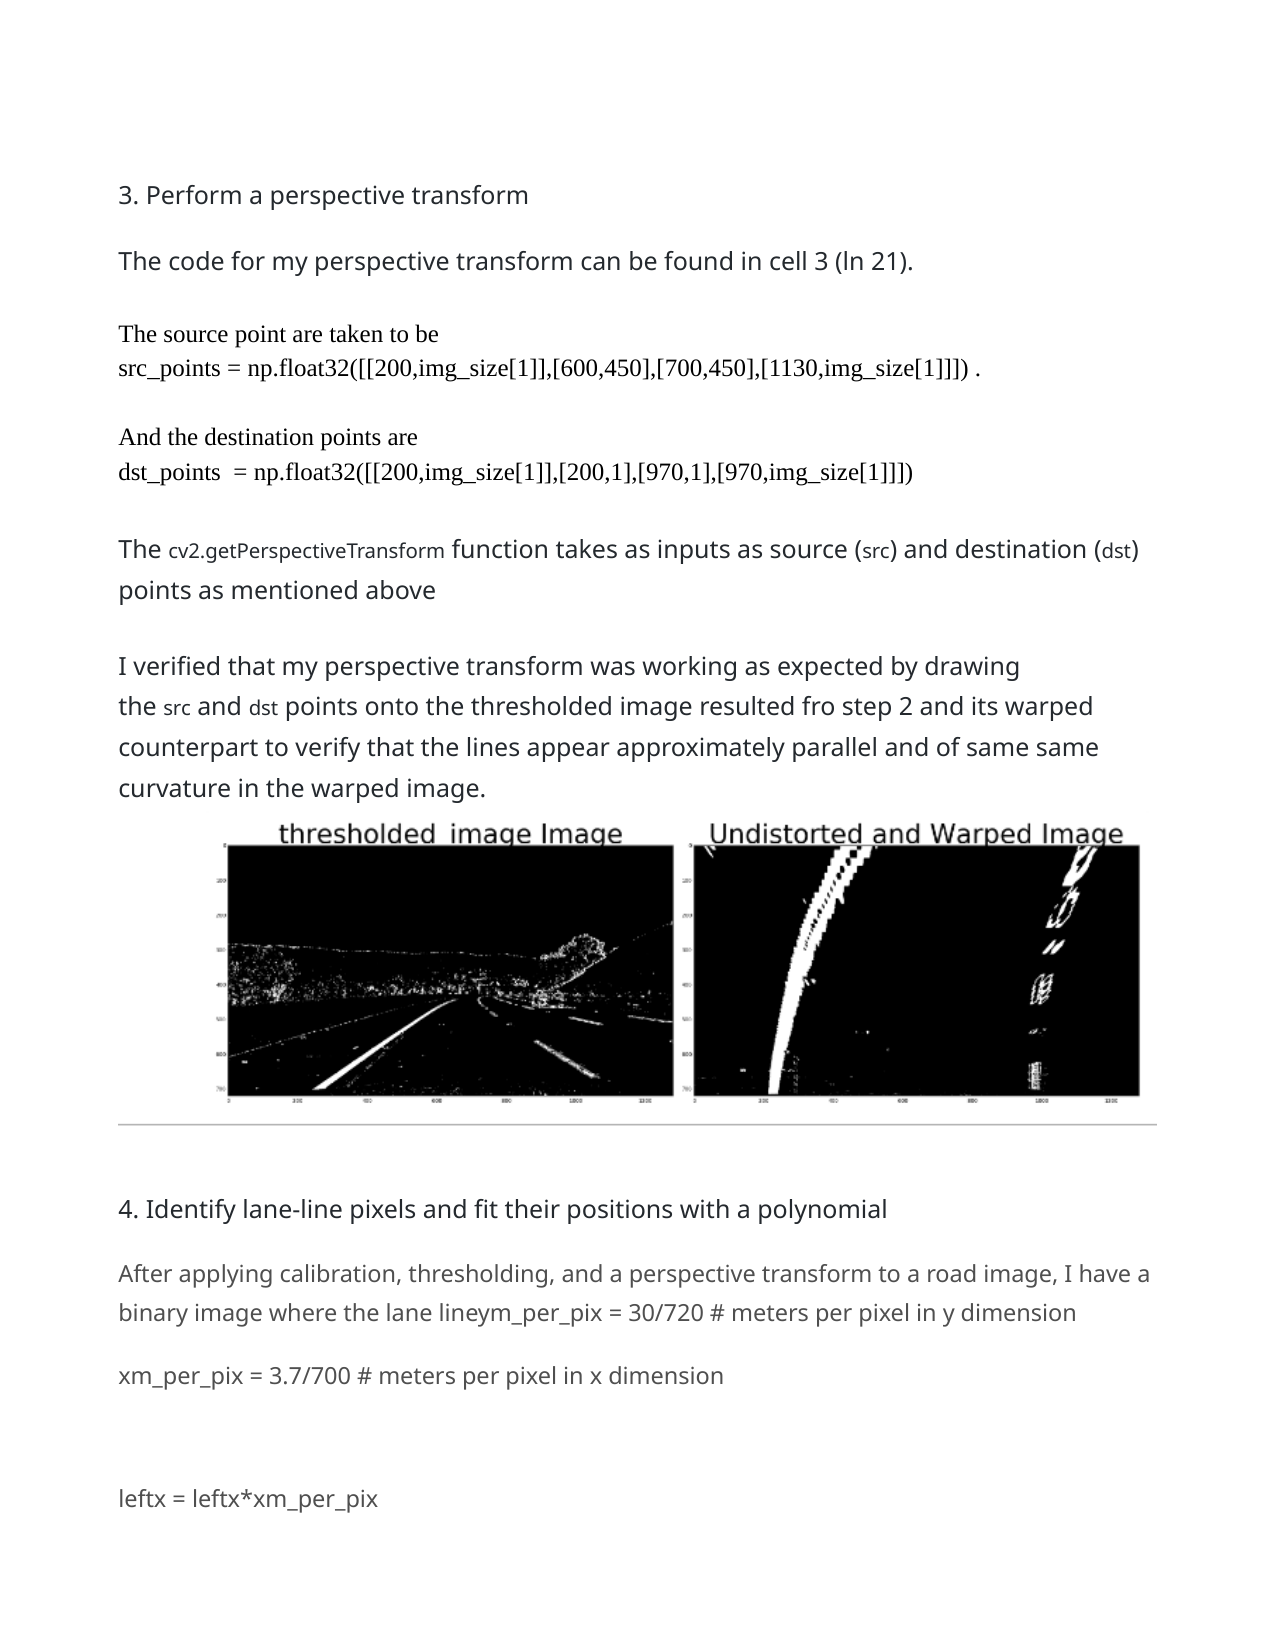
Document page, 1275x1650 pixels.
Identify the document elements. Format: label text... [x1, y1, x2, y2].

text The code for my perspective transform can be found in cell 3 (ln 21). [118, 243, 1157, 277]
text After applying calibration, thresholding, and a perspective transform to a road image, I have a binary image where the lane lineym_per_pix = 30/720 # meters per pixel in y dimension [118, 1258, 1157, 1328]
text And the destination points are [118, 422, 1157, 451]
text 4. Identify lane-line pixels and fit their positions with a polynomial [118, 1192, 1157, 1226]
text xm_per_pix = 3.7/700 # meters per pixel in x dimension [118, 1359, 1157, 1391]
picture [118, 811, 1157, 1127]
text src_points = np.float32([[200,img_size[1]],[600,450],[700,450],[1130,img_size[1]]]) . [118, 353, 1157, 382]
text 3. Perform a perspective transform [118, 178, 1157, 212]
text The source point are taken to be [118, 319, 1157, 347]
text I verified that my perspective transform was working as expected by drawing the src and dst points onto the thresholded image resulted fro step 2 and its warped counterpart to verify that the lines appear approximately parallel and of same same curvature in the warped image. [118, 648, 1157, 805]
text leftx = leftx*xm_per_pix [118, 1482, 1157, 1514]
text dst_points = np.float32([[200,img_size[1]],[200,1],[970,1],[970,img_size[1]]]) [118, 457, 1157, 485]
text The cv2.getPerspectiveTransform function takes as inputs as source (src) and destination (dst) points as mentioned above [118, 532, 1157, 607]
